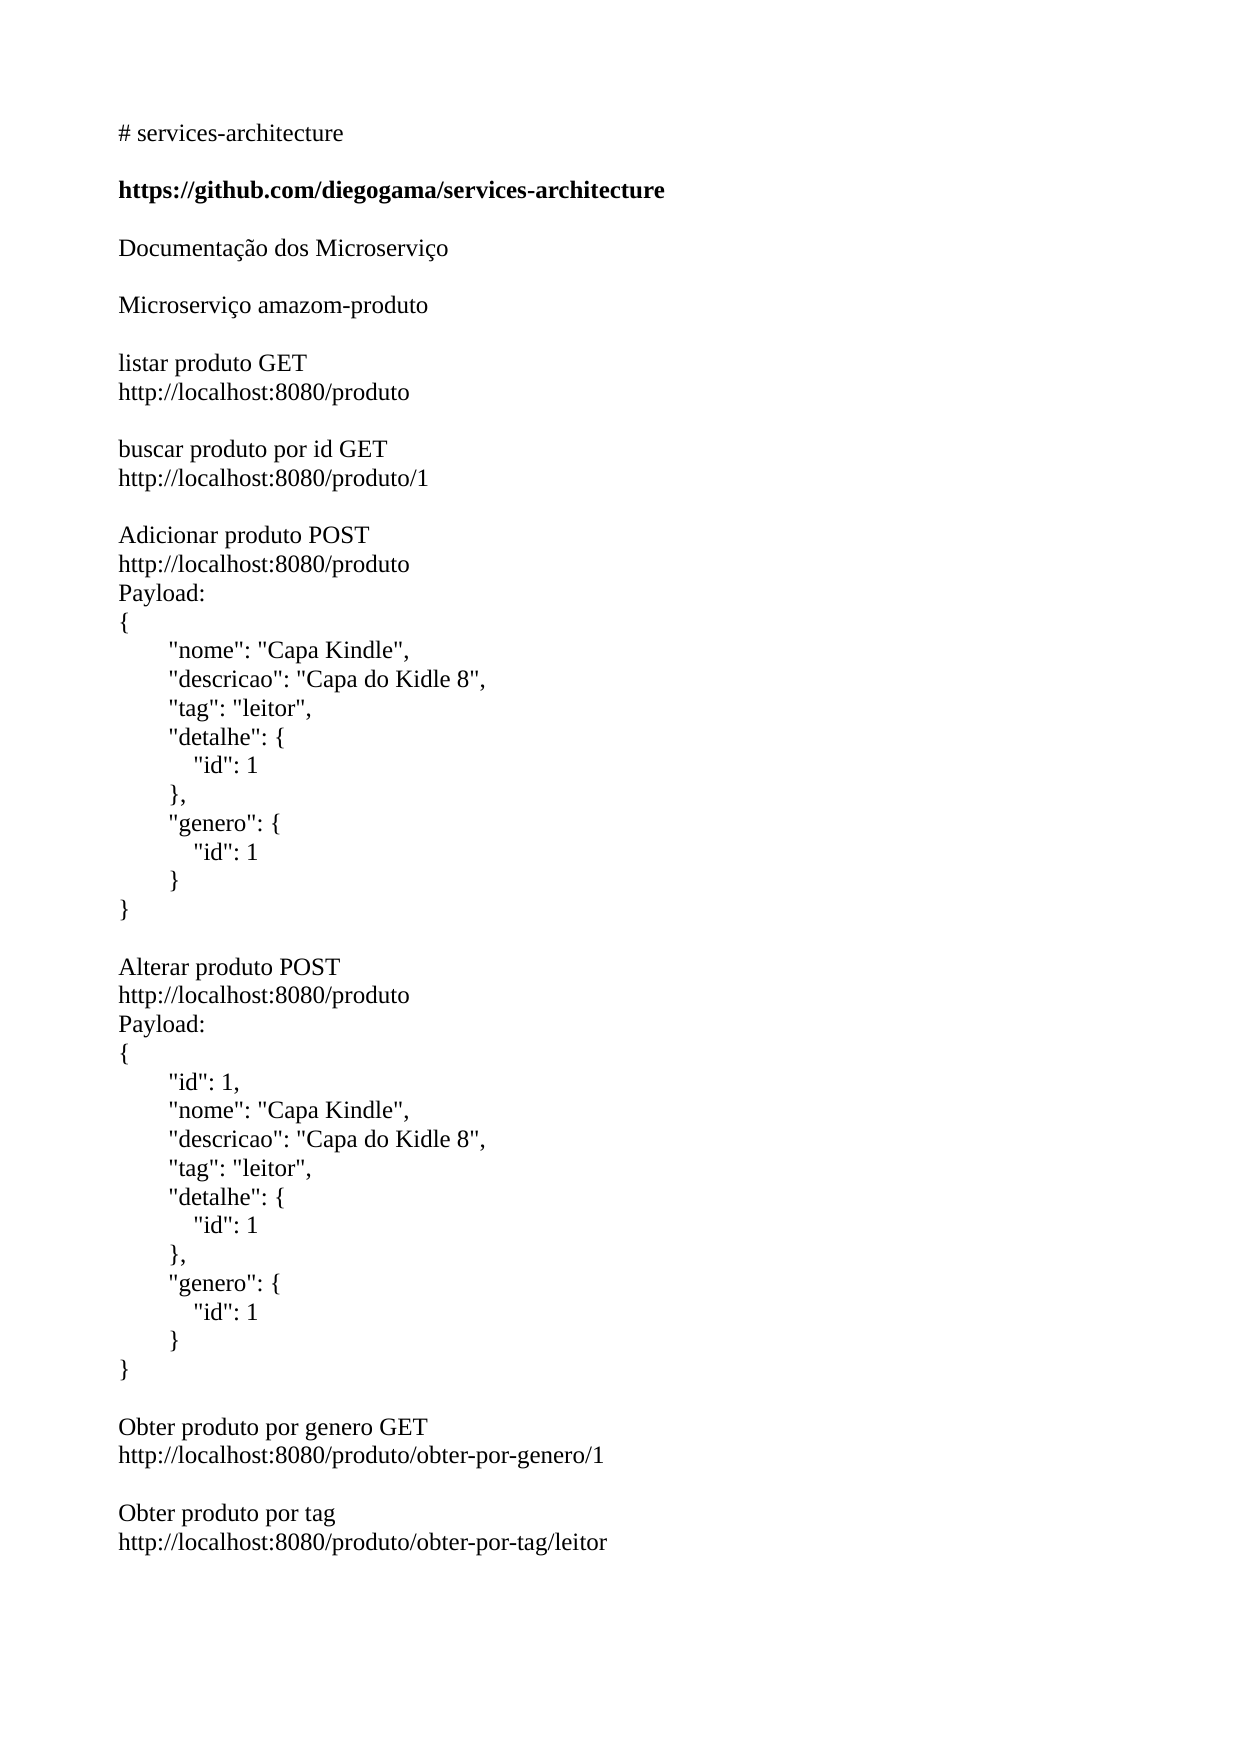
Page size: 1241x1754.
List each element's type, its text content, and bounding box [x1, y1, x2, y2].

text "id": 1 [118, 751, 1122, 779]
text "id": 1, [118, 1067, 1122, 1096]
text { [118, 1038, 1122, 1067]
text "descricao": "Capa do Kidle 8", [118, 1124, 1122, 1153]
text "id": 1 [118, 1297, 1122, 1326]
text Obter produto por genero GET [118, 1412, 1122, 1441]
text Obter produto por tag [118, 1498, 1122, 1527]
text Microserviço amazom-produto [118, 291, 1122, 319]
text "descricao": "Capa do Kidle 8", [118, 664, 1122, 693]
text "genero": { [118, 808, 1122, 837]
text }, [118, 1239, 1122, 1268]
text "nome": "Capa Kindle", [118, 1096, 1122, 1124]
text Payload: [118, 1009, 1122, 1038]
text http://localhost:8080/produto/1 [118, 463, 1122, 492]
text Adicionar produto POST [118, 521, 1122, 549]
text "detalhe": { [118, 1182, 1122, 1211]
text "tag": "leitor", [118, 693, 1122, 722]
text buscar produto por id GET [118, 434, 1122, 463]
text "genero": { [118, 1268, 1122, 1297]
text } [118, 894, 1122, 923]
text "id": 1 [118, 1211, 1122, 1239]
text # services-architecture [118, 118, 1122, 147]
text "id": 1 [118, 837, 1122, 866]
text Alterar produto POST [118, 952, 1122, 981]
text }, [118, 779, 1122, 808]
text Payload: [118, 578, 1122, 607]
text "detalhe": { [118, 722, 1122, 751]
text "tag": "leitor", [118, 1153, 1122, 1182]
text http://localhost:8080/produto [118, 981, 1122, 1009]
text http://localhost:8080/produto [118, 377, 1122, 406]
text } [118, 1354, 1122, 1383]
text http://localhost:8080/produto [118, 549, 1122, 578]
text } [118, 866, 1122, 894]
text Documentação dos Microserviço [118, 233, 1122, 262]
text { [118, 607, 1122, 636]
text http://localhost:8080/produto/obter-por-tag/leitor [118, 1527, 1122, 1556]
text } [118, 1326, 1122, 1354]
text http://localhost:8080/produto/obter-por-genero/1 [118, 1441, 1122, 1469]
text listar produto GET [118, 348, 1122, 377]
text "nome": "Capa Kindle", [118, 636, 1122, 664]
text https://github.com/diegogama/services-architecture [118, 176, 1122, 204]
